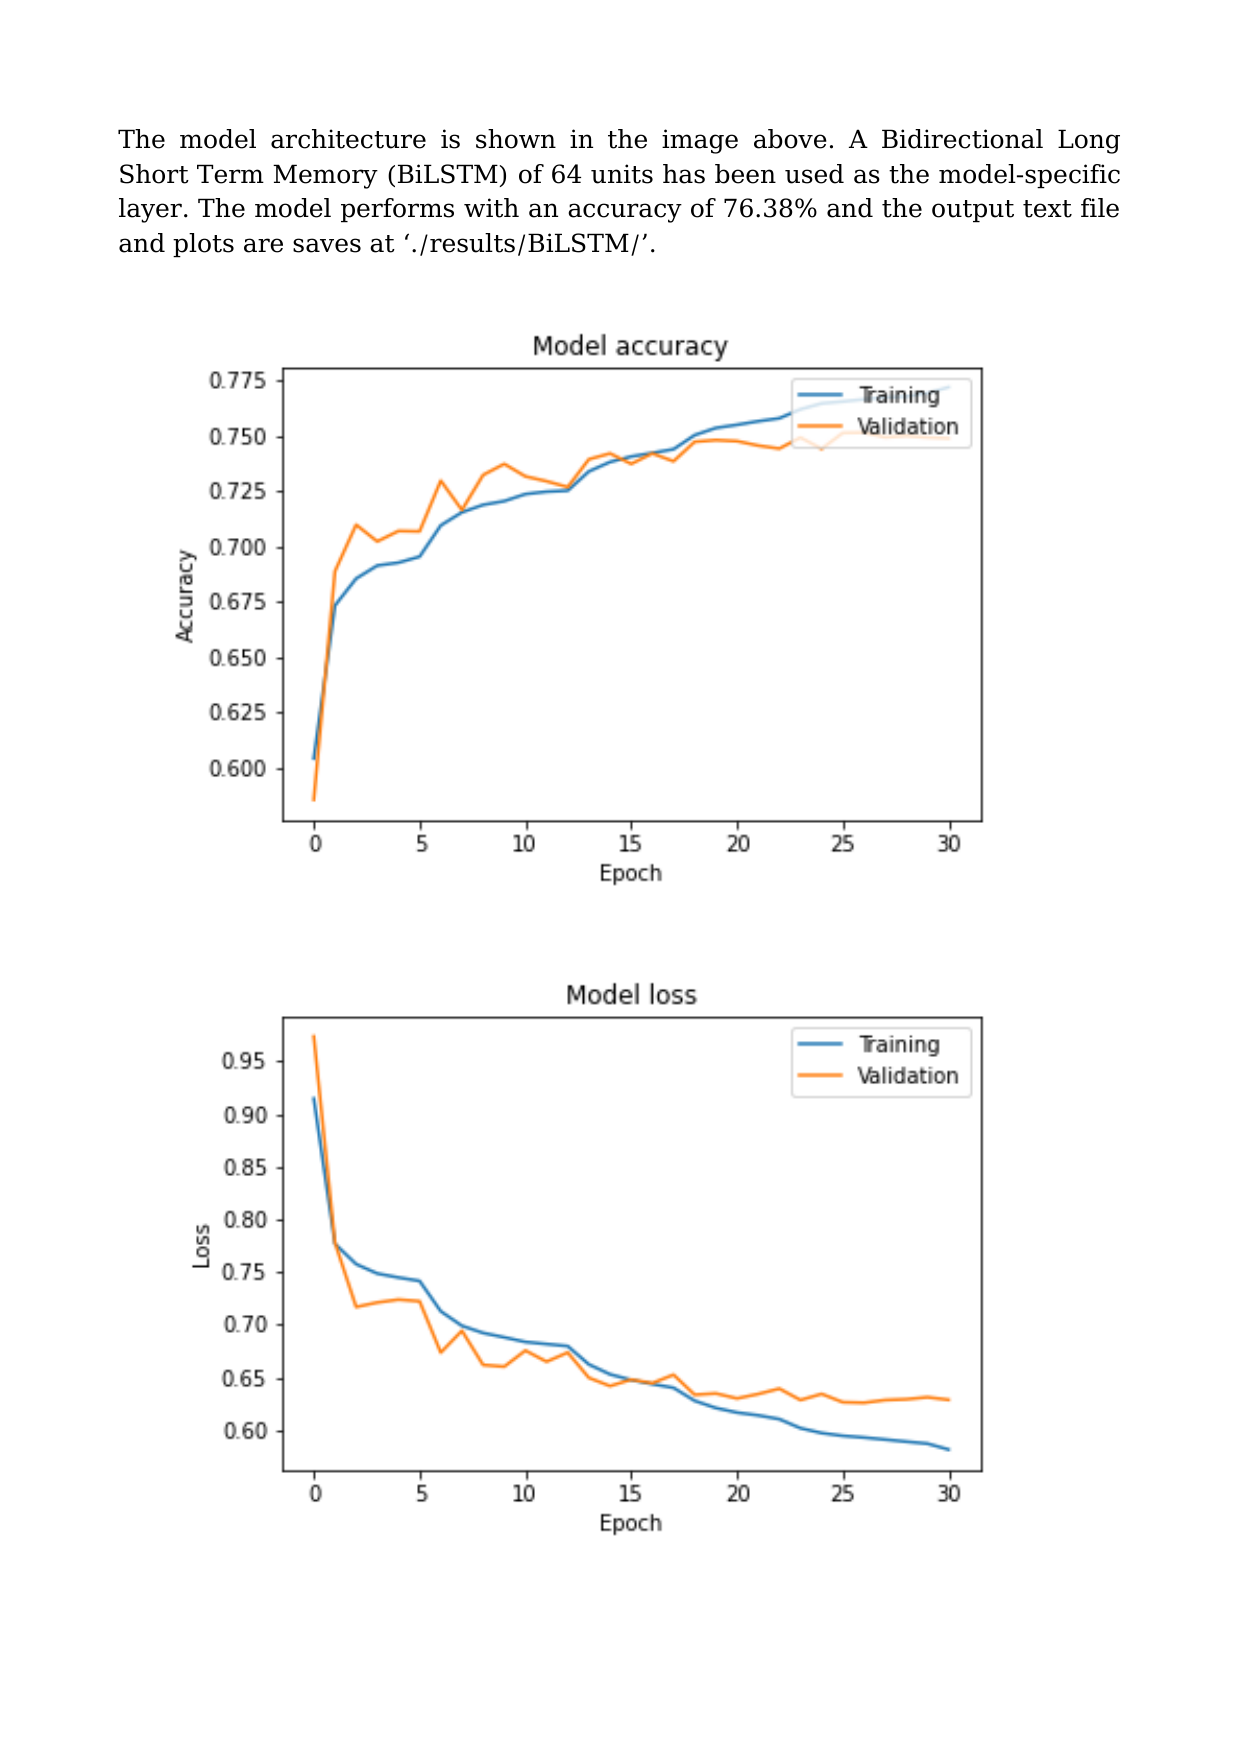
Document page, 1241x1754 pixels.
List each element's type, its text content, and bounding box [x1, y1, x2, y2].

picture [170, 295, 1071, 896]
text The model architecture is shown in the image above. A Bidirectional Long Short Term Memory (BiLSTM) of 64 units has been used as the model-specific layer. The model performs with an accuracy of 76.38% and the output text file and plots are saves at ‘./results/BiLSTM/’. [118, 124, 1122, 257]
picture [170, 945, 1071, 1546]
